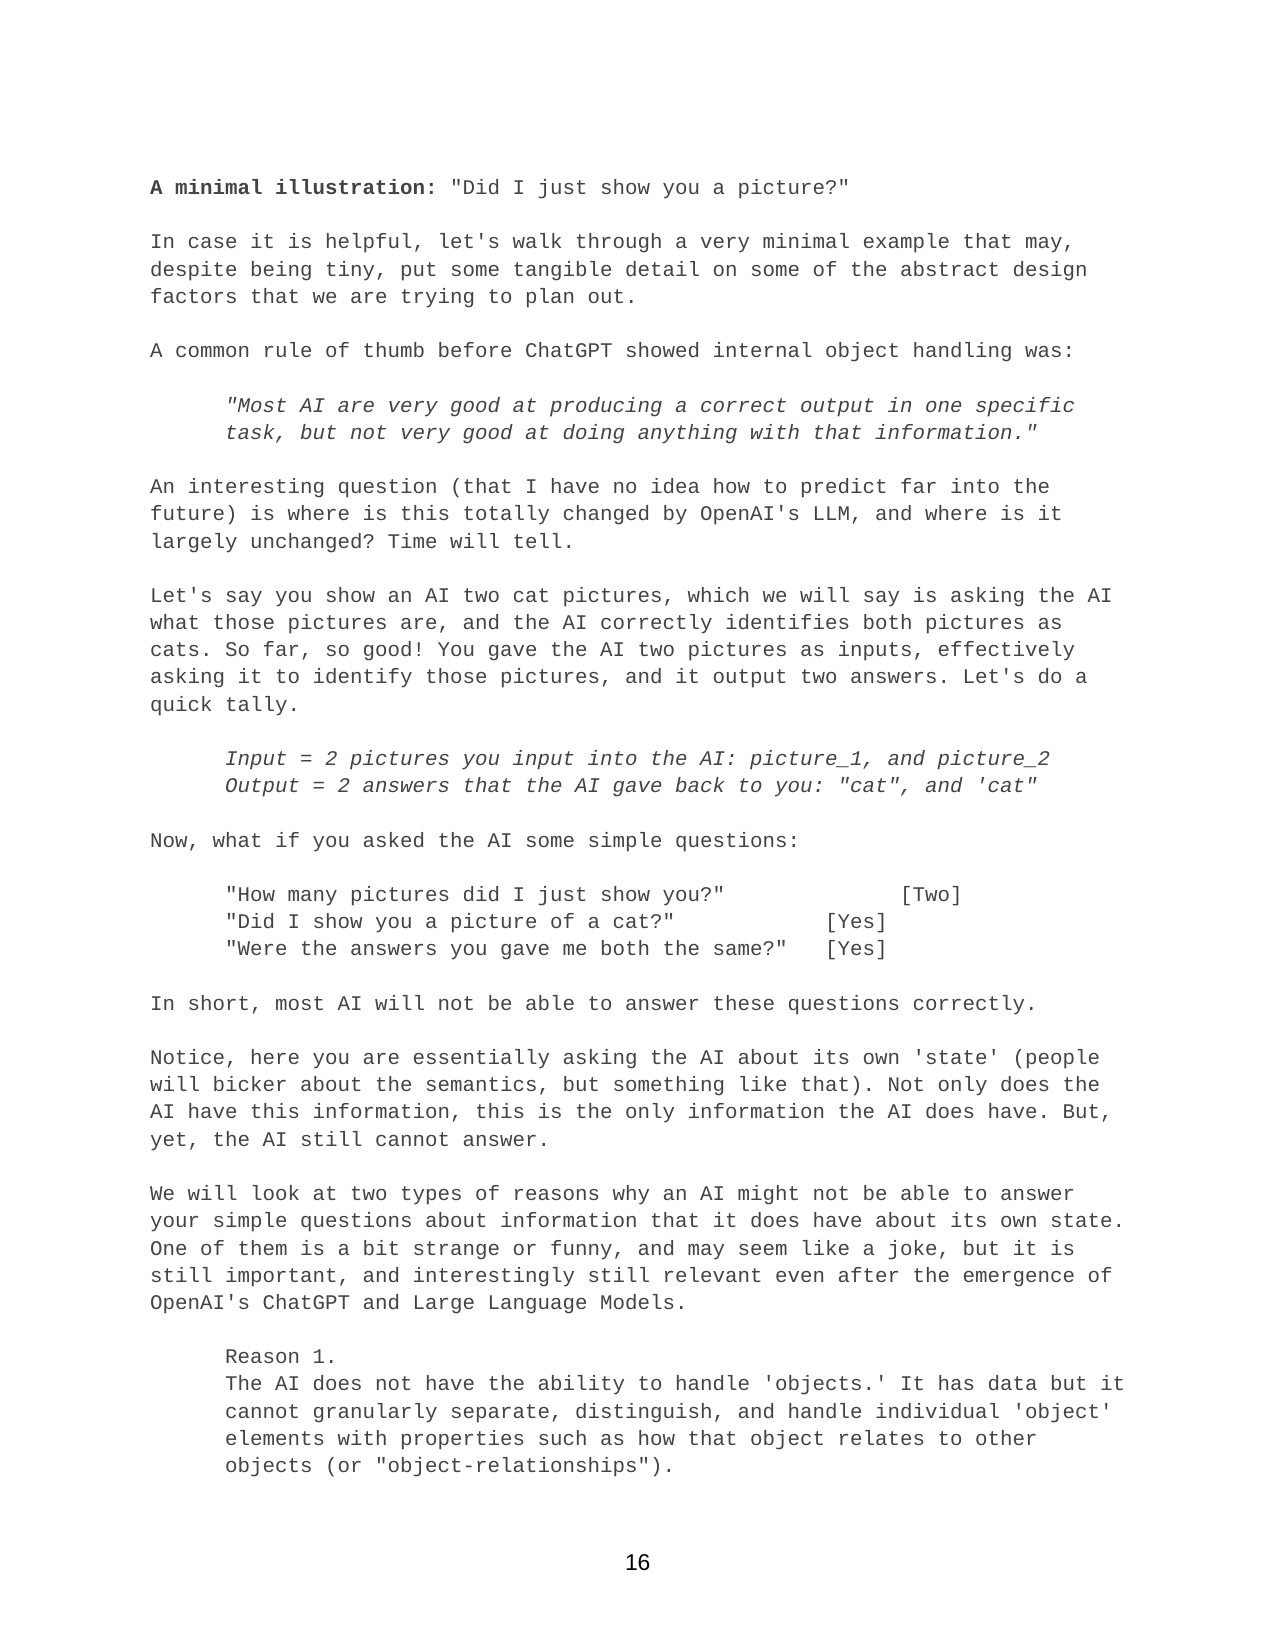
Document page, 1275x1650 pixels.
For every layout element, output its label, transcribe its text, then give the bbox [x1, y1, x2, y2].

text We will look at two types of reasons why an AI might not be able to answer your simple questions about information that it does have about its own state. One of them is a bit strange or funny, and may seem like a joke, but it is still important, and interestingly still relevant even after the emergence of OpenAI's ChatGPT and Large Language Models. [150, 1183, 1125, 1316]
text A common rule of thumb before ChatGPT showed internal object handling was: [150, 340, 1125, 364]
text Notice, here you are essentially asking the AI about its own 'state' (people will bicker about the semantics, but something like that). Not only does the AI have this information, this is the only information the AI does have. But, yet, the AI still cannot answer. [150, 1047, 1125, 1152]
text Input = 2 pictures you input into the AI: picture_1, and picture_2 [225, 748, 1125, 772]
text Reason 1. [225, 1346, 1125, 1370]
text In short, most AI will not be able to answer these questions correctly. [150, 993, 1125, 1016]
text "How many pictures did I just show you?" [Two] [225, 884, 1125, 908]
text In case it is helpful, let's walk through a very minimal example that may, despite being tiny, put some tangible detail on some of the abstract design factors that we are trying to plan out. [150, 232, 1125, 309]
text An interesting question (that I have no idea how to predict far into the future) is where is this totally changed by OpenAI's LLM, and where is it largely unchanged? Time will tell. [150, 476, 1125, 554]
text "Were the answers you gave me both the same?" [Yes] [225, 938, 1125, 962]
text Output = 2 answers that the AI gave back to you: "cat", and 'cat" [225, 775, 1125, 799]
text "Did I show you a picture of a cat?" [Yes] [225, 911, 1125, 935]
text "Most AI are very good at producing a correct output in one specific task, but not very good at doing anything with that information." [225, 395, 1125, 446]
text Now, what if you asked the AI some simple questions: [150, 830, 1125, 853]
text A minimal illustration: "Did I just show you a picture?" [150, 177, 1125, 201]
text The AI does not have the ability to handle 'objects.' It has data but it cannot granularly separate, distinguish, and handle individual 'object' elements with properties such as how that object relates to other objects (or "object-relationships"). [225, 1373, 1125, 1479]
text Let's say you show an AI two cat pictures, which we will say is asking the AI what those pictures are, and the AI correctly identifies both pictures as cats. So far, so good! You gave the AI two pictures as inputs, effectively asking it to identify those pictures, and it output two answers. Let's do a quick tally. [150, 585, 1125, 717]
